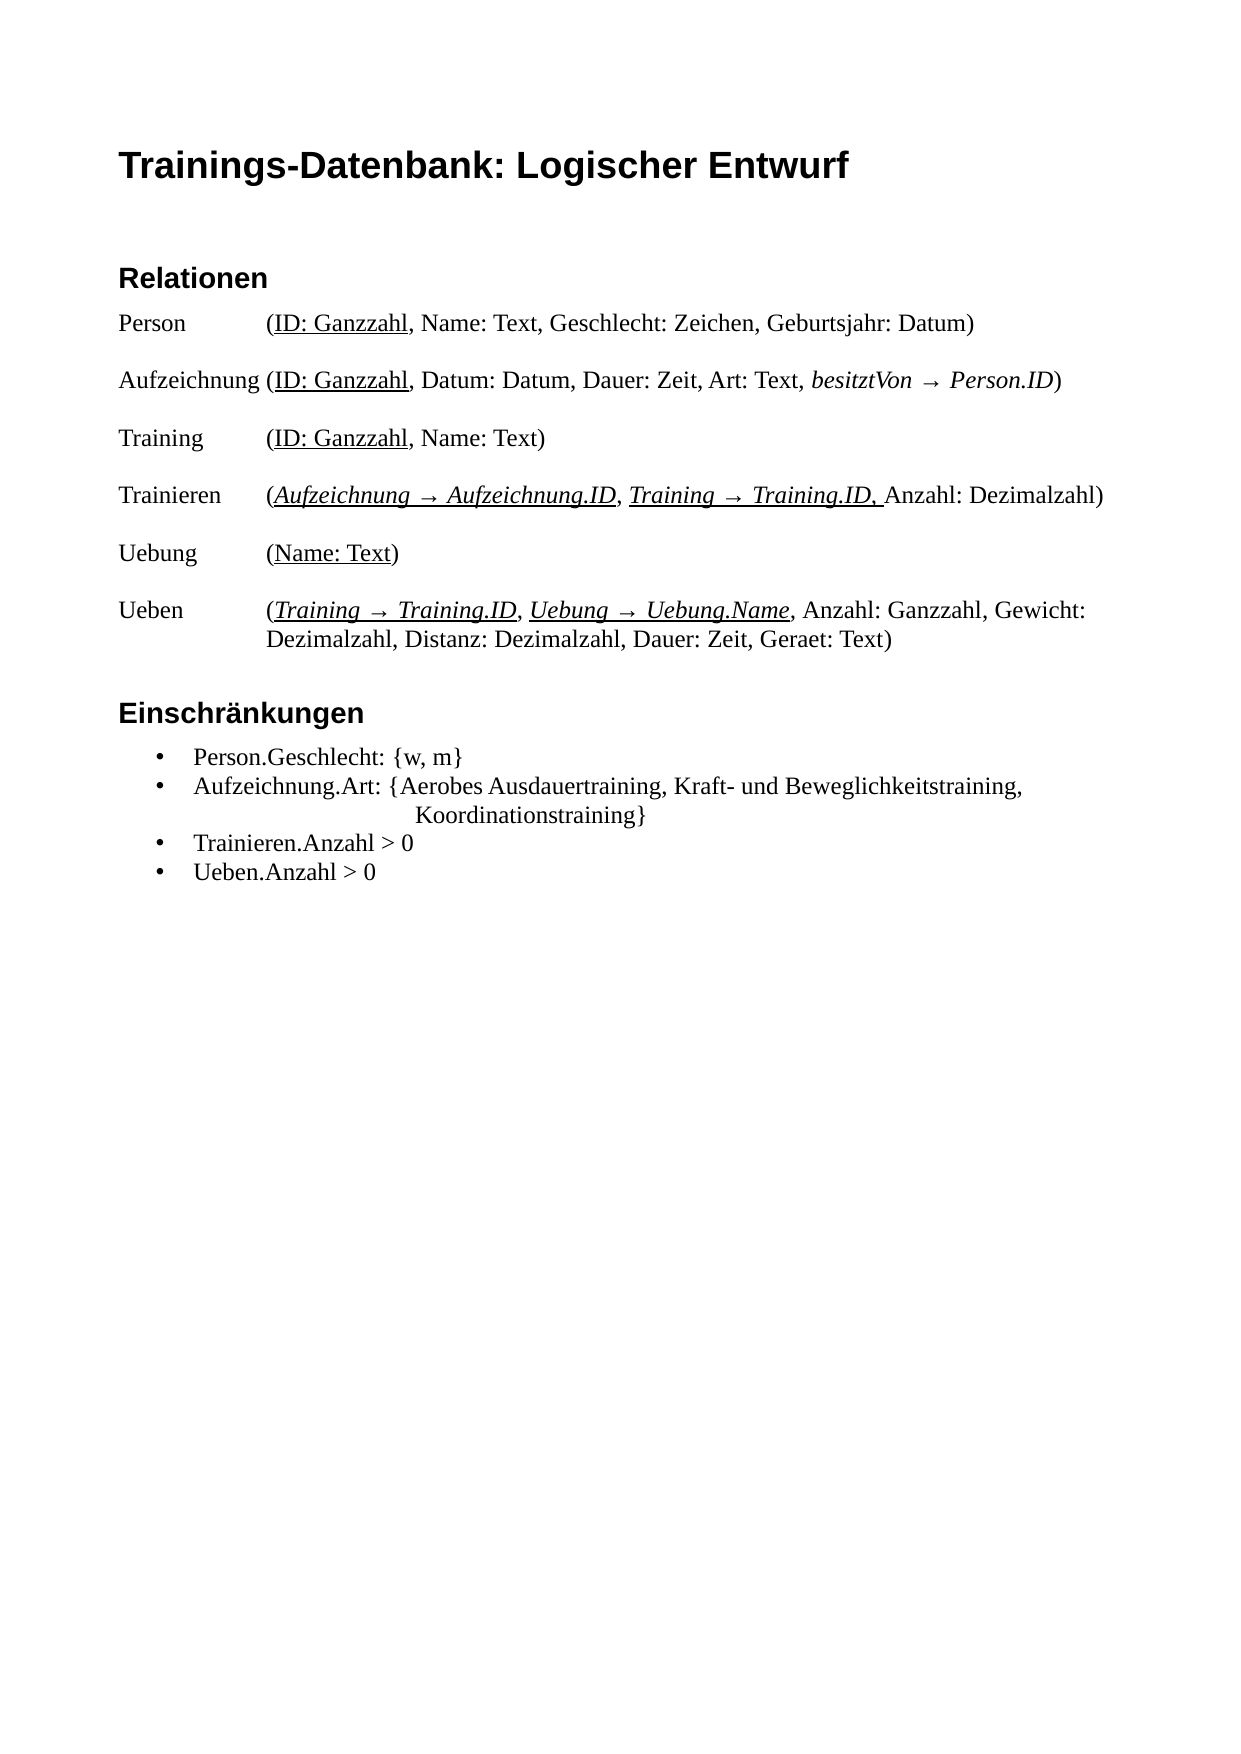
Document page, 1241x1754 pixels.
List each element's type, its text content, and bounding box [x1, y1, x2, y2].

text Trainieren (Aufzeichnung → Aufzeichnung.ID, Training → Training.ID, Anzahl: Dezimalzahl) [118, 480, 1122, 509]
text Ueben (Training → Training.ID, Uebung → Uebung.Name, Anzahl: Ganzzahl, Gewicht: Dezimalzahl, Distanz: Dezimalzahl, Dauer: Zeit, Geraet: Text) [118, 595, 1122, 653]
subtitle Einschränkungen [118, 696, 1122, 730]
list Trainieren.Anzahl > 0 [156, 828, 1122, 857]
subtitle Relationen [118, 261, 1122, 295]
subtitle Trainings-Datenbank: Logischer Entwurf [118, 143, 1122, 187]
text Training (ID: Ganzzahl, Name: Text) [118, 423, 1122, 451]
text Person (ID: Ganzzahl, Name: Text, Geschlecht: Zeichen, Geburtsjahr: Datum) [118, 308, 1122, 336]
text Uebung (Name: Text) [118, 538, 1122, 566]
list Ueben.Anzahl > 0 [156, 857, 1122, 886]
list Aufzeichnung.Art: {Aerobes Ausdauertraining, Kraft- und Beweglichkeitstraining, Koordinationstraining} [156, 771, 1122, 828]
list Person.Geschlecht: {w, m} [156, 742, 1122, 771]
text Aufzeichnung (ID: Ganzzahl, Datum: Datum, Dauer: Zeit, Art: Text, besitztVon → Person.ID) [118, 365, 1122, 394]
